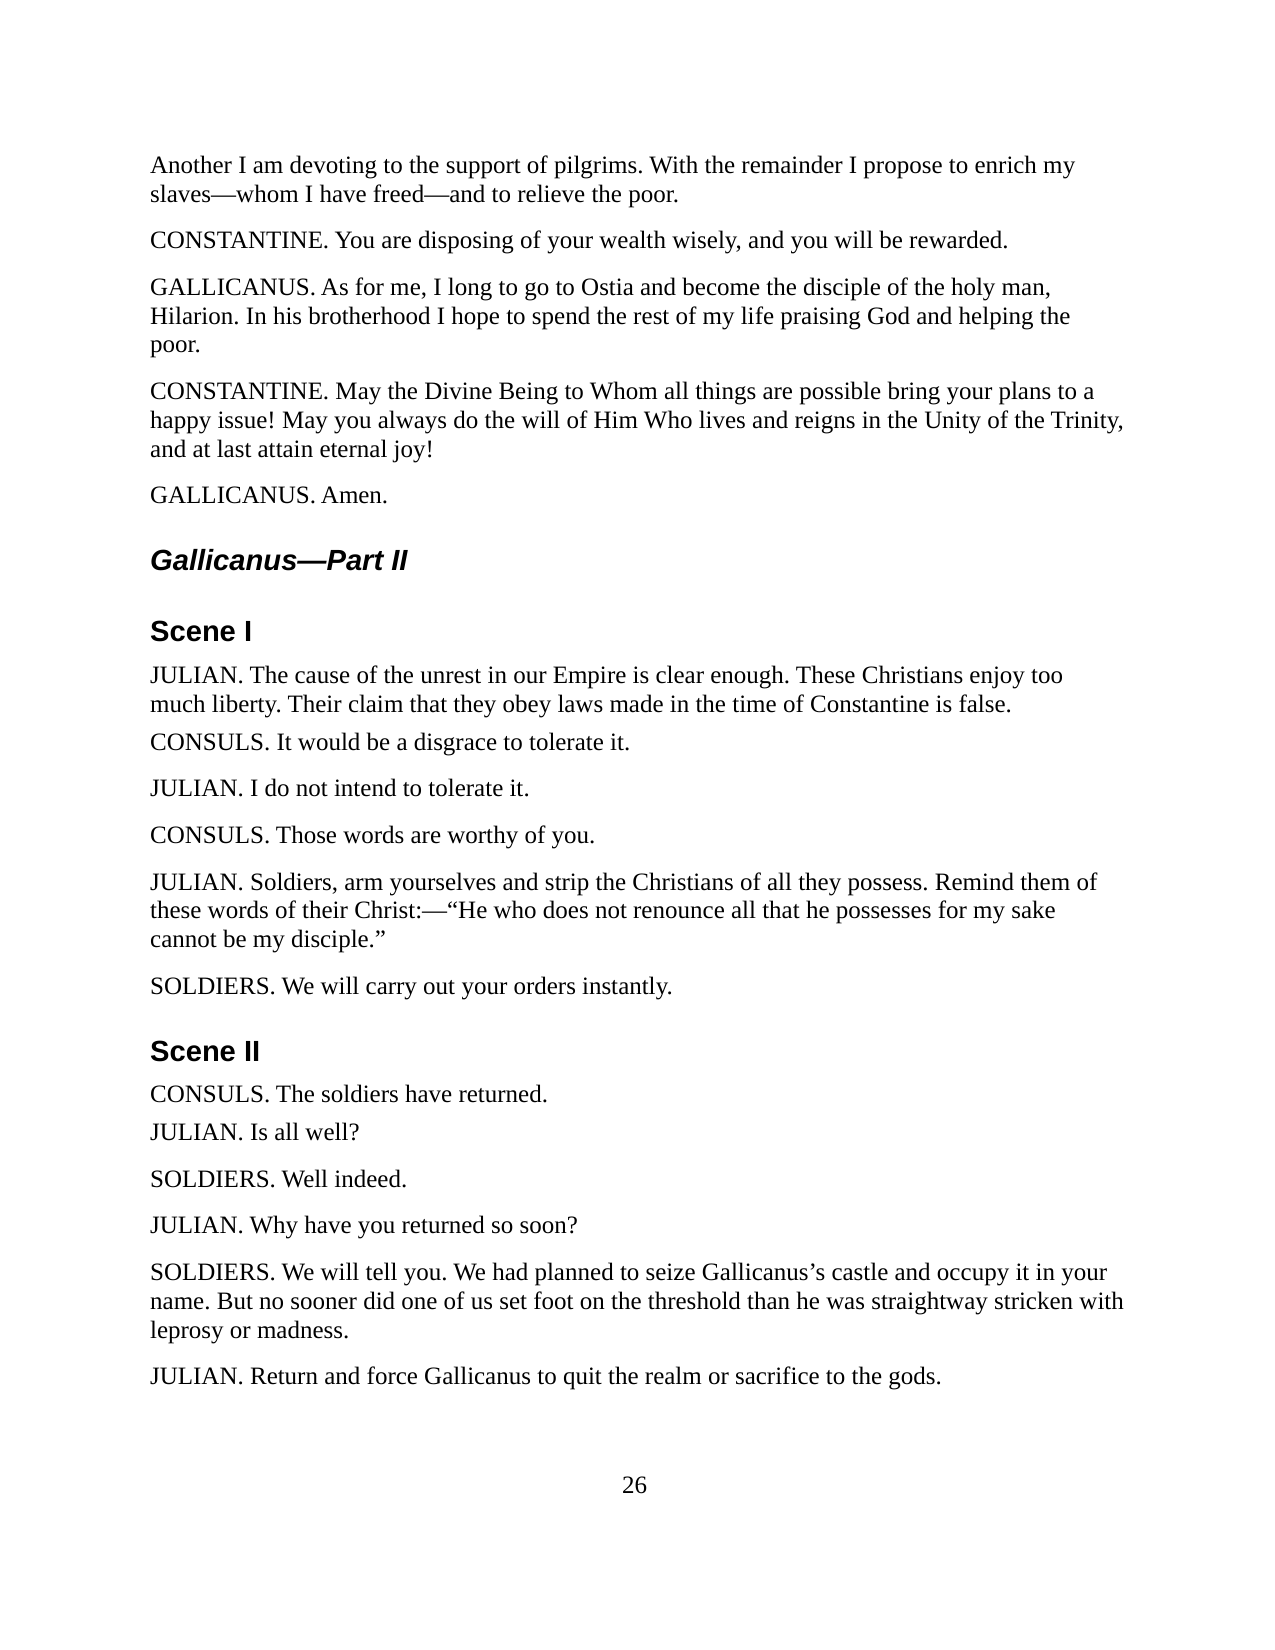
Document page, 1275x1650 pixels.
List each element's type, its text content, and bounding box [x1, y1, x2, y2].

text CONSTANTINE. You are disposing of your wealth wisely, and you will be rewarded. [150, 225, 1125, 254]
text JULIAN. Return and force Gallicanus to quit the realm or sacrifice to the gods. [150, 1361, 1125, 1390]
text JULIAN. Why have you returned so soon? [150, 1211, 1125, 1239]
subtitle Scene II [150, 1033, 1125, 1067]
subtitle Scene I [150, 614, 1125, 648]
text SOLDIERS. We will carry out your orders instantly. [150, 971, 1125, 999]
text CONSULS. It would be a disgrace to tolerate it. [150, 727, 1125, 755]
text CONSULS. The soldiers have returned. [150, 1079, 1125, 1108]
subtitle Gallicanus—Part II [150, 543, 1125, 577]
text SOLDIERS. Well indeed. [150, 1164, 1125, 1193]
text GALLICANUS. Amen. [150, 480, 1125, 509]
text SOLDIERS. We will tell you. We had planned to seize Gallicanus’s castle and occupy it in your name. But no sooner did one of us set foot on the threshold than he was straightway stricken with leprosy or madness. [150, 1257, 1125, 1343]
text JULIAN. Is all well? [150, 1117, 1125, 1146]
text GALLICANUS. As for me, I long to go to Ostia and become the disciple of the holy man, Hilarion. In his brotherhood I hope to spend the rest of my life praising God and helping the poor. [150, 272, 1125, 358]
text JULIAN. I do not intend to tolerate it. [150, 773, 1125, 802]
text JULIAN. The cause of the unrest in our Empire is clear enough. These Christians enjoy too much liberty. Their claim that they obey laws made in the time of Constantine is false. [150, 660, 1125, 718]
text JULIAN. Soldiers, arm yourselves and strip the Christians of all they possess. Remind them of these words of their Christ:—“He who does not renounce all that he possesses for my sake cannot be my disciple.” [150, 867, 1125, 953]
text CONSULS. Those words are worthy of you. [150, 820, 1125, 849]
text Another I am devoting to the support of pilgrims. With the remainder I propose to enrich my slaves—whom I have freed—and to relieve the poor. [150, 150, 1125, 207]
text CONSTANTINE. May the Divine Being to Whom all things are possible bring your plans to a happy issue! May you always do the will of Him Who lives and reigns in the Unity of the Trinity, and at last attain eternal joy! [150, 376, 1125, 462]
